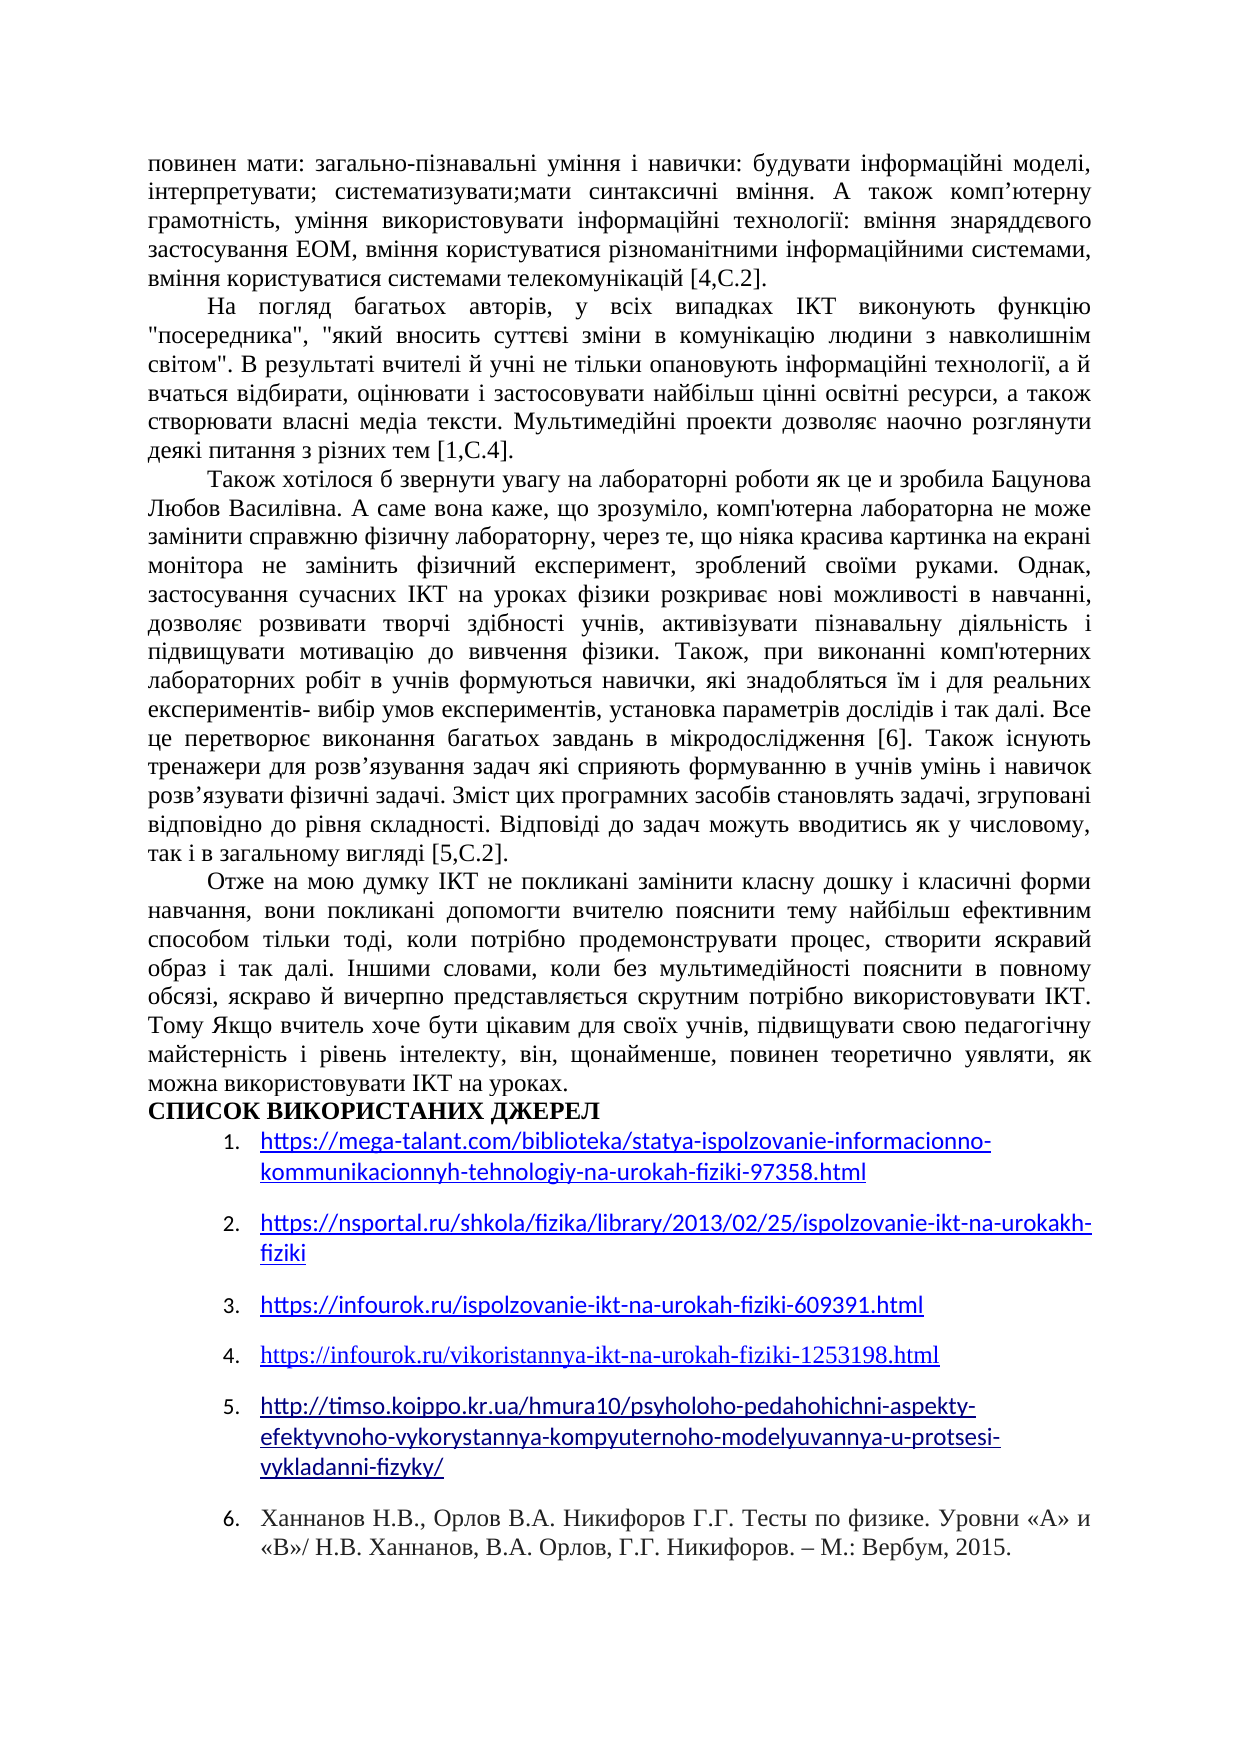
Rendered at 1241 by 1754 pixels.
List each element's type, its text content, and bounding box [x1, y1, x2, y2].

list https://mega-talant.com/biblioteka/statya-ispolzovanie-informacionno-kommunikacionnyh-tehnologiy-na-urokah-fiziki-97358.html [223, 1125, 1092, 1186]
text Також хотілося б звернути увагу на лабораторні роботи як це и зробила Бацунова Любов Василівна. А саме вона каже, що зрозуміло, комп'ютерна лабораторна не може замінити справжню фізичну лабораторну, через те, що ніяка красива картинка на екрані монітора не замінить фізичний експеримент, зроблений своїми руками. Однак, застосування сучасних ІКТ на уроках фізики розкриває нові можливості в навчанні, дозволяє розвивати творчі здібності учнів, активізувати пізнавальну діяльність і підвищувати мотивацію до вивчення фізики. Також, при виконанні комп'ютерних лабораторних робіт в учнів формуються навички, які знадобляться їм і для реальних експериментів- вибір умов експериментів, установка параметрів дослідів і так далі. Все це перетворює виконання багатьох завдань в мікродослідження [6]. Також існують тренажери для розв’язування задач які сприяють формуванню в учнів умінь і навичок розв’язувати фізичні задачі. Зміст цих програмних засобів становлять задачі, згруповані відповідно до рівня складності. Відповіді до задач можуть вводитись як у числовому, так і в загальному вигляді [5,С.2]. [148, 464, 1092, 866]
text Отже на мою думку ІКТ не покликані замінити класну дошку і класичні форми навчання, вони покликані допомогти вчителю пояснити тему найбільш ефективним способом тільки тоді, коли потрібно продемонструвати процес, створити яскравий образ і так далі. Іншими словами, коли без мультимедійності пояснити в повному обсязі, яскраво й вичерпно представляється скрутним потрібно використовувати ІКТ. Тому Якщо вчитель хоче бути цікавим для своїх учнів, підвищувати свою педагогічну майстерність і рівень інтелекту, він, щонайменше, повинен теоретично уявляти, як можна використовувати ІКТ на уроках. [148, 866, 1092, 1096]
list Ханнанов Н.В., Орлов В.А. Никифоров Г.Г. Тесты по физике. Уровни «А» и «В»/ Н.В. Ханнанов, В.А. Орлов, Г.Г. Никифоров. – М.: Вербум, 2015. [223, 1503, 1092, 1560]
list https://nsportal.ru/shkola/fizika/library/2013/02/25/ispolzovanie-ikt-na-urokakh-fiziki [223, 1207, 1092, 1268]
text СПИСОК ВИКОРИСТАНИХ ДЖЕРЕЛ [148, 1096, 1092, 1125]
text На погляд багатьох авторів, у всіх випадках ІКТ виконують функцію "посередника", "який вносить суттєві зміни в комунікацію людини з навколишнім світом". В результаті вчителі й учні не тільки опановують інформаційні технології, а й вчаться відбирати, оцінювати і застосовувати найбільш цінні освітні ресурси, а також створювати власні медіа тексти. Мультимедійні проекти дозволяє наочно розглянути деякі питання з різних тем [1,С.4]. [148, 291, 1092, 464]
list https://infourok.ru/vikoristannya-ikt-na-urokah-fiziki-1253198.html [223, 1340, 1092, 1369]
list https://infourok.ru/ispolzovanie-ikt-na-urokah-fiziki-609391.html [223, 1289, 1092, 1319]
text повинен мати: загально-пізнавальні уміння і навички: будувати інформаційні моделі, інтерпретувати; систематизувати;мати синтаксичні вміння. А також комп’ютерну грамотність, уміння використовувати інформаційні технології: вміння знаряддєвого застосування ЕОМ, вміння користуватися різноманітними інформаційними системами, вміння користуватися системами телекомунікацій [4,С.2]. [148, 148, 1092, 291]
list http://timso.koippo.kr.ua/hmura10/psyholoho-pedahohichni-aspekty-efektyvnoho-vykorystannya-kompyuternoho-modelyuvannya-u-protsesi-vykladanni-fizyky/ [223, 1390, 1092, 1482]
